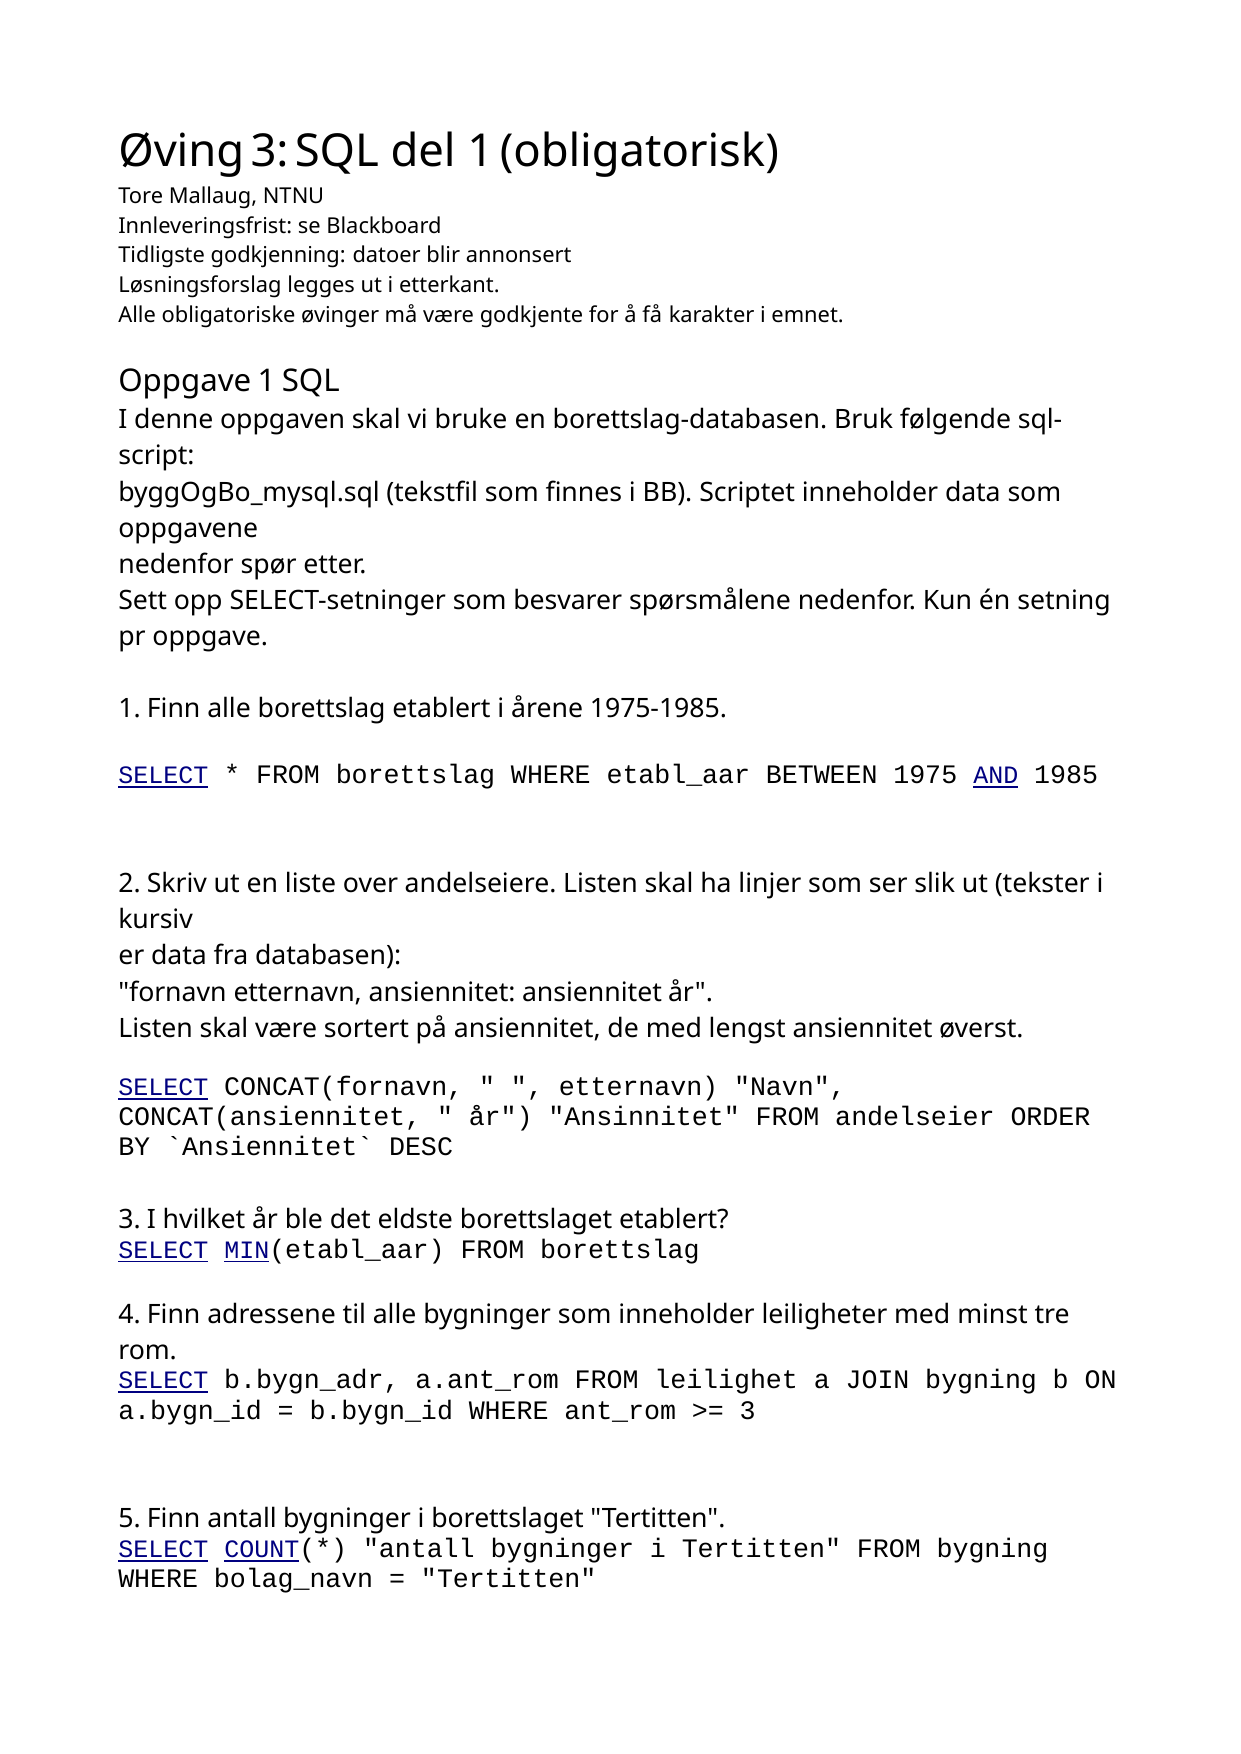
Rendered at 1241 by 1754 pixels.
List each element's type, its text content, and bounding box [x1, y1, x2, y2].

text Oppgave 1 SQL I denne oppgaven skal vi bruke en borettslag-databasen. Bruk følgende sql-script: byggOgBo_mysql.sql (tekstfil som finnes i BB). Scriptet inneholder data som oppgavene nedenfor spør etter. Sett opp SELECT-setninger som besvarer spørsmålene nedenfor. Kun én setning pr oppgave. [118, 329, 1122, 653]
text 4. Finn adressene til alle bygninger som inneholder leiligheter med minst tre rom. [118, 1294, 1122, 1367]
text 3. I hvilket år ble det eldste borettslaget etablert? [118, 1200, 1122, 1236]
text SELECT CONCAT(fornavn, " ", etternavn) "Navn", CONCAT(ansiennitet, " år") "Ansinnitet" FROM andelseier ORDER BY `Ansiennitet` DESC [118, 1073, 1122, 1164]
text SELECT MIN(etabl_aar) FROM borettslag [118, 1236, 1122, 1266]
text SELECT b.bygn_adr, a.ant_rom FROM leilighet a JOIN bygning b ON a.bygn_id = b.bygn_id WHERE ant_rom >= 3 [118, 1367, 1122, 1427]
text 1. Finn alle borettslag etablert i årene 1975-1985. [118, 689, 1122, 726]
text 5. Finn antall bygninger i borettslaget "Tertitten". [118, 1499, 1122, 1536]
text SELECT * FROM borettslag WHERE etabl_aar BETWEEN 1975 AND 1985 [118, 762, 1122, 792]
text 2. Skriv ut en liste over andelseiere. Listen skal ha linjer som ser slik ut (tekster i kursiv er data fra databasen): "fornavn etternavn, ansiennitet: ansiennitet år". Listen skal være sortert på ansiennitet, de med lengst ansiennitet øverst. [118, 864, 1122, 1045]
text Øving 3: SQL del 1 (obligatorisk) Tore Mallaug, NTNU Innleveringsfrist: se Blackboard Tidligste godkjenning: datoer blir annonsert Løsningsforslag legges ut i etterkant. Alle obligatoriske øvinger må være godkjente for å få karakter i emnet. [118, 118, 1122, 329]
text SELECT COUNT(*) "antall bygninger i Tertitten" FROM bygning WHERE bolag_navn = "Tertitten" [118, 1536, 1122, 1596]
